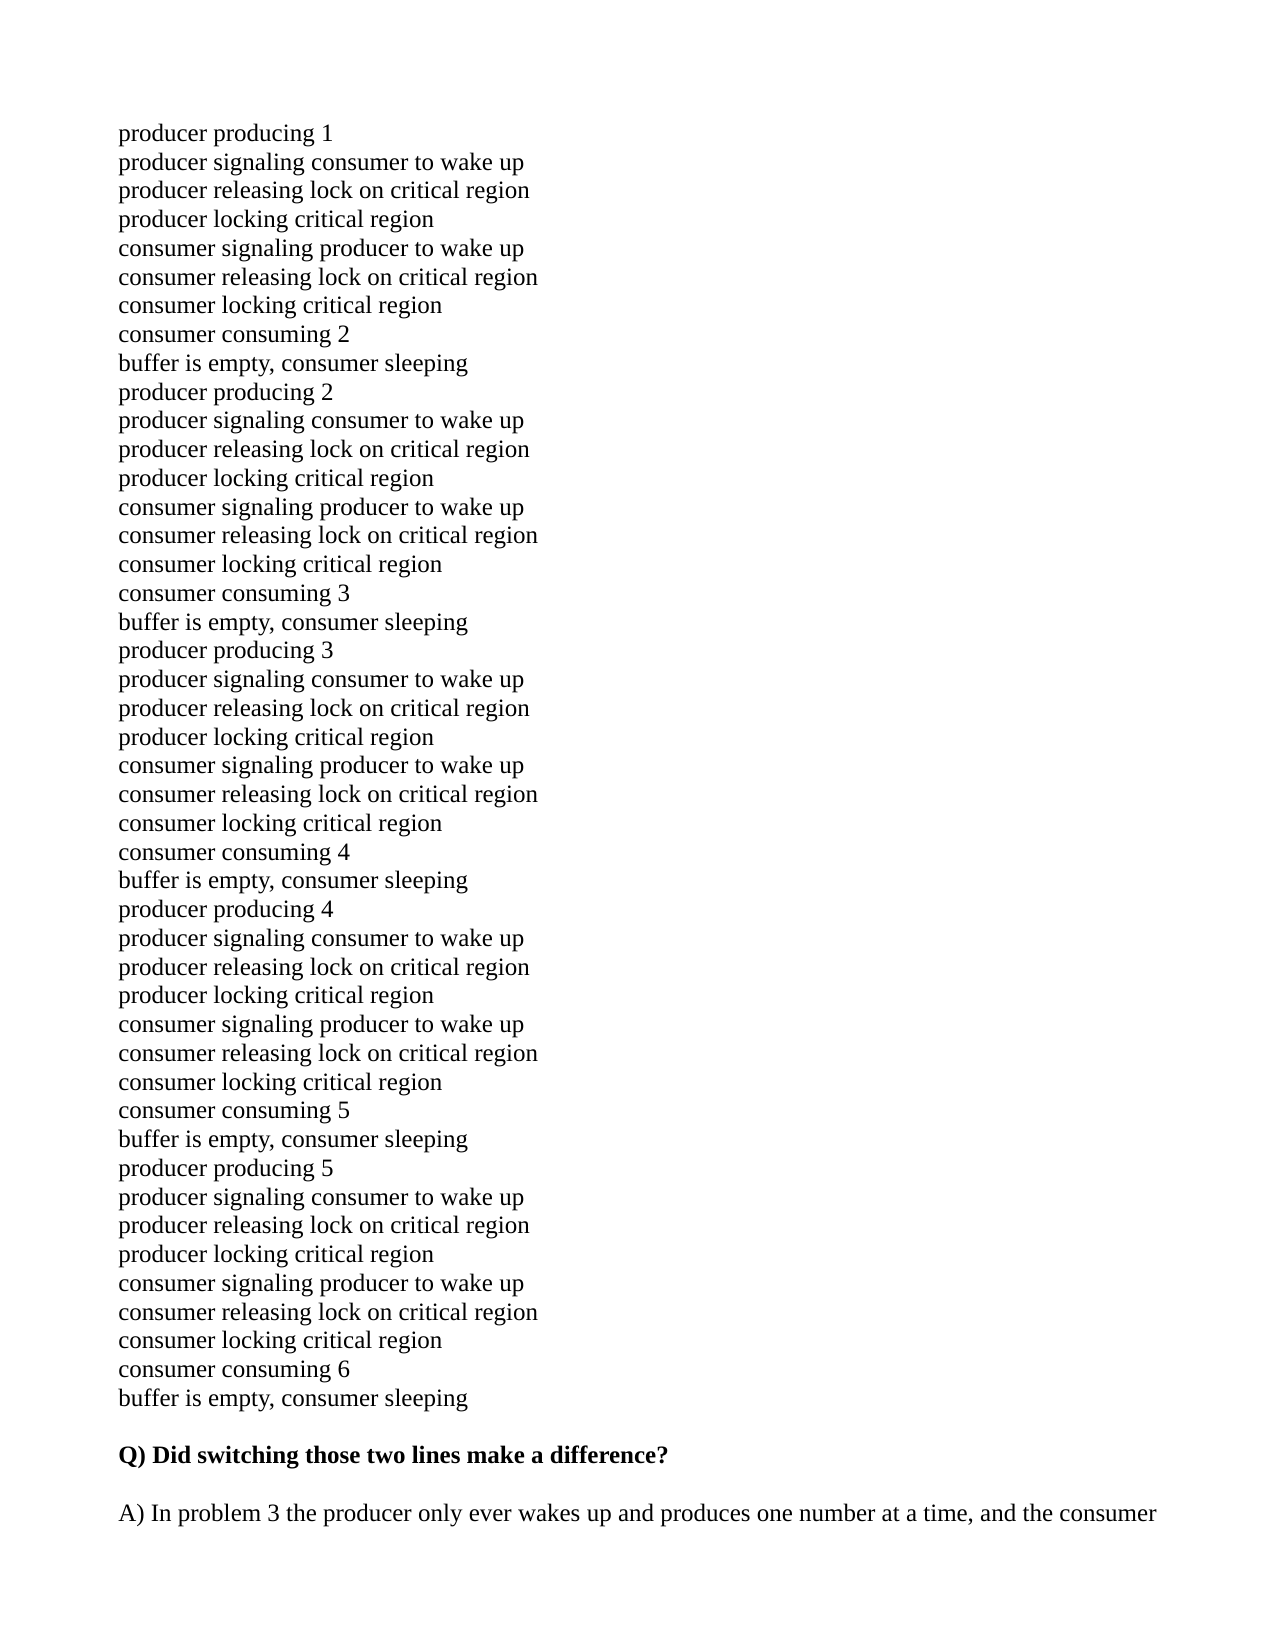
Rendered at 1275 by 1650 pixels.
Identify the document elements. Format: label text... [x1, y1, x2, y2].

text producer releasing lock on critical region [118, 434, 1157, 463]
text producer producing 5 [118, 1153, 1157, 1182]
text producer signaling consumer to wake up [118, 147, 1157, 176]
text producer releasing lock on critical region [118, 952, 1157, 981]
text producer locking critical region [118, 463, 1157, 492]
text producer producing 1 [118, 118, 1157, 147]
text Q) Did switching those two lines make a difference? [118, 1441, 1157, 1469]
text buffer is empty, consumer sleeping [118, 348, 1157, 377]
text consumer locking critical region [118, 1326, 1157, 1354]
text buffer is empty, consumer sleeping [118, 866, 1157, 894]
text buffer is empty, consumer sleeping [118, 607, 1157, 636]
text consumer locking critical region [118, 291, 1157, 319]
text producer locking critical region [118, 981, 1157, 1009]
text consumer consuming 5 [118, 1096, 1157, 1124]
text producer signaling consumer to wake up [118, 923, 1157, 952]
text producer locking critical region [118, 204, 1157, 233]
text producer releasing lock on critical region [118, 693, 1157, 722]
text consumer consuming 6 [118, 1354, 1157, 1383]
text consumer consuming 3 [118, 578, 1157, 607]
text consumer signaling producer to wake up [118, 751, 1157, 779]
text producer locking critical region [118, 722, 1157, 751]
text consumer releasing lock on critical region [118, 779, 1157, 808]
text producer locking critical region [118, 1239, 1157, 1268]
text consumer releasing lock on critical region [118, 521, 1157, 549]
text producer signaling consumer to wake up [118, 406, 1157, 434]
text producer producing 4 [118, 894, 1157, 923]
text buffer is empty, consumer sleeping [118, 1383, 1157, 1412]
text consumer releasing lock on critical region [118, 1038, 1157, 1067]
text producer releasing lock on critical region [118, 176, 1157, 204]
text consumer consuming 2 [118, 319, 1157, 348]
text producer producing 3 [118, 636, 1157, 664]
text producer producing 2 [118, 377, 1157, 406]
text producer releasing lock on critical region [118, 1211, 1157, 1239]
text consumer signaling producer to wake up [118, 1268, 1157, 1297]
text consumer releasing lock on critical region [118, 1297, 1157, 1326]
text consumer locking critical region [118, 1067, 1157, 1096]
text consumer consuming 4 [118, 837, 1157, 866]
text consumer signaling producer to wake up [118, 1009, 1157, 1038]
text A) In problem 3 the producer only ever wakes up and produces one number at a time, and the consumer [118, 1498, 1157, 1527]
text consumer locking critical region [118, 808, 1157, 837]
text consumer signaling producer to wake up [118, 492, 1157, 521]
text consumer signaling producer to wake up [118, 233, 1157, 262]
text producer signaling consumer to wake up [118, 664, 1157, 693]
text consumer locking critical region [118, 549, 1157, 578]
text buffer is empty, consumer sleeping [118, 1124, 1157, 1153]
text producer signaling consumer to wake up [118, 1182, 1157, 1211]
text consumer releasing lock on critical region [118, 262, 1157, 291]
